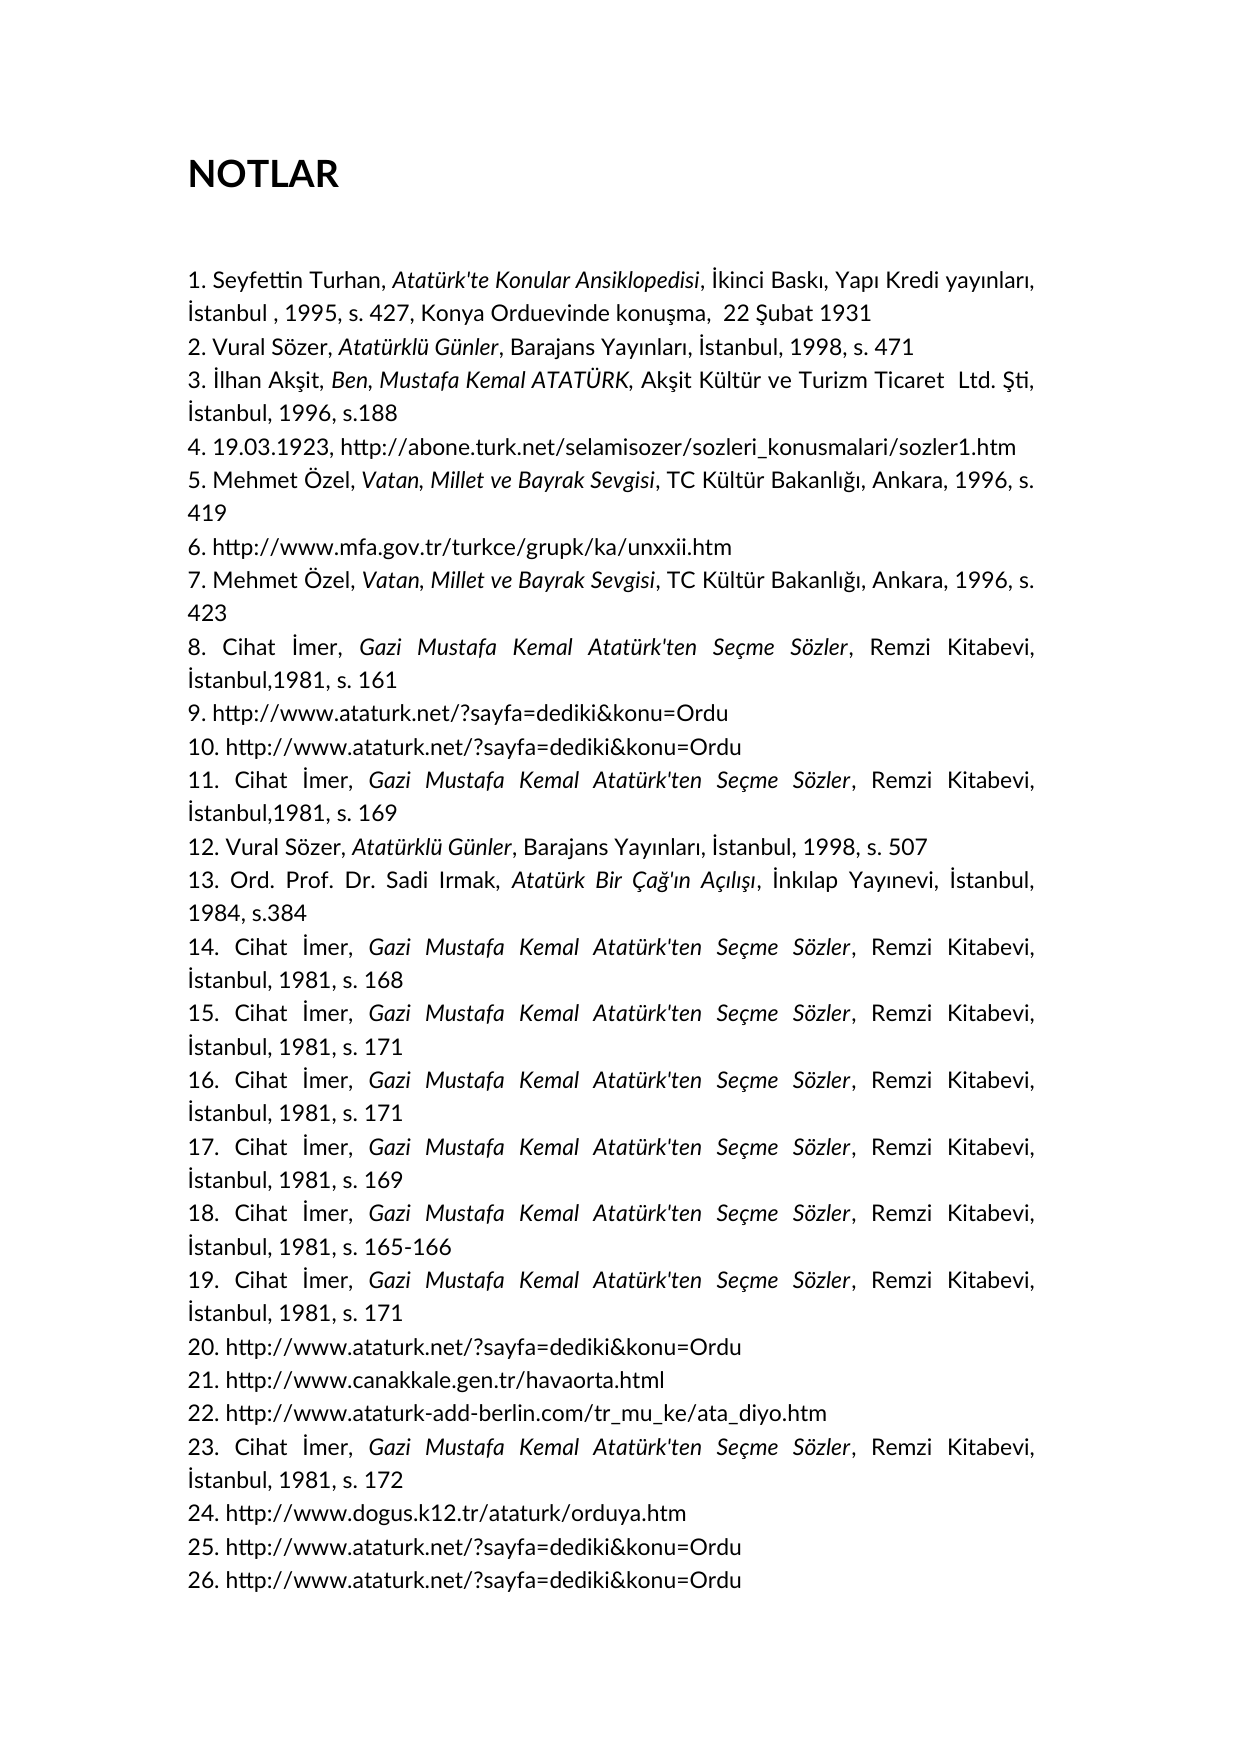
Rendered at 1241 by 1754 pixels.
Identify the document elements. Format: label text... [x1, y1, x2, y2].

text 23. Cihat İmer, Gazi Mustafa Kemal Atatürk'ten Seçme Sözler, Remzi Kitabevi, İstanbul, 1981, s. 172 [187, 1428, 1035, 1495]
text 12. Vural Sözer, Atatürklü Günler, Barajans Yayınları, İstanbul, 1998, s. 507 [187, 828, 1035, 862]
text 17. Cihat İmer, Gazi Mustafa Kemal Atatürk'ten Seçme Sözler, Remzi Kitabevi, İstanbul, 1981, s. 169 [187, 1128, 1035, 1195]
text 20. http://www.ataturk.net/?sayfa=dediki&konu=Ordu [187, 1328, 1035, 1362]
text 10. http://www.ataturk.net/?sayfa=dediki&konu=Ordu [187, 728, 1035, 762]
text 25. http://www.ataturk.net/?sayfa=dediki&konu=Ordu [187, 1528, 1035, 1562]
text 11. Cihat İmer, Gazi Mustafa Kemal Atatürk'ten Seçme Sözler, Remzi Kitabevi, İstanbul,1981, s. 169 [187, 762, 1035, 828]
text 21. http://www.canakkale.gen.tr/havaorta.html [187, 1362, 1035, 1395]
text 15. Cihat İmer, Gazi Mustafa Kemal Atatürk'ten Seçme Sözler, Remzi Kitabevi, İstanbul, 1981, s. 171 [187, 995, 1035, 1062]
text 24. http://www.dogus.k12.tr/ataturk/orduya.htm [187, 1495, 1035, 1528]
text 18. Cihat İmer, Gazi Mustafa Kemal Atatürk'ten Seçme Sözler, Remzi Kitabevi, İstanbul, 1981, s. 165-166 [187, 1195, 1035, 1262]
text 1. Seyfettin Turhan, Atatürk'te Konular Ansiklopedisi, İkinci Baskı, Yapı Kredi yayınları, İstanbul , 1995, s. 427, Konya Orduevinde konuşma, 22 Şubat 1931 [187, 262, 1035, 328]
text 14. Cihat İmer, Gazi Mustafa Kemal Atatürk'ten Seçme Sözler, Remzi Kitabevi, İstanbul, 1981, s. 168 [187, 928, 1035, 995]
text 6. http://www.mfa.gov.tr/turkce/grupk/ka/unxxii.htm [187, 528, 1035, 562]
text 22. http://www.ataturk-add-berlin.com/tr_mu_ke/ata_diyo.htm [187, 1395, 1035, 1428]
text NOTLAR [187, 150, 1035, 195]
text 2. Vural Sözer, Atatürklü Günler, Barajans Yayınları, İstanbul, 1998, s. 471 [187, 328, 1035, 362]
text 3. İlhan Akşit, Ben, Mustafa Kemal ATATÜRK, Akşit Kültür ve Turizm Ticaret Ltd. Şti, İstanbul, 1996, s.188 [187, 362, 1035, 428]
text 8. Cihat İmer, Gazi Mustafa Kemal Atatürk'ten Seçme Sözler, Remzi Kitabevi, İstanbul,1981, s. 161 [187, 628, 1035, 695]
text 7. Mehmet Özel, Vatan, Millet ve Bayrak Sevgisi, TC Kültür Bakanlığı, Ankara, 1996, s. 423 [187, 562, 1035, 628]
text 5. Mehmet Özel, Vatan, Millet ve Bayrak Sevgisi, TC Kültür Bakanlığı, Ankara, 1996, s. 419 [187, 462, 1035, 528]
text 9. http://www.ataturk.net/?sayfa=dediki&konu=Ordu [187, 695, 1035, 728]
text 19. Cihat İmer, Gazi Mustafa Kemal Atatürk'ten Seçme Sözler, Remzi Kitabevi, İstanbul, 1981, s. 171 [187, 1262, 1035, 1328]
text 16. Cihat İmer, Gazi Mustafa Kemal Atatürk'ten Seçme Sözler, Remzi Kitabevi, İstanbul, 1981, s. 171 [187, 1062, 1035, 1128]
text 26. http://www.ataturk.net/?sayfa=dediki&konu=Ordu [187, 1562, 1035, 1595]
text 4. 19.03.1923, http://abone.turk.net/selamisozer/sozleri_konusmalari/sozler1.htm [187, 428, 1035, 462]
text 13. Ord. Prof. Dr. Sadi Irmak, Atatürk Bir Çağ'ın Açılışı, İnkılap Yayınevi, İstanbul, 1984, s.384 [187, 862, 1035, 928]
